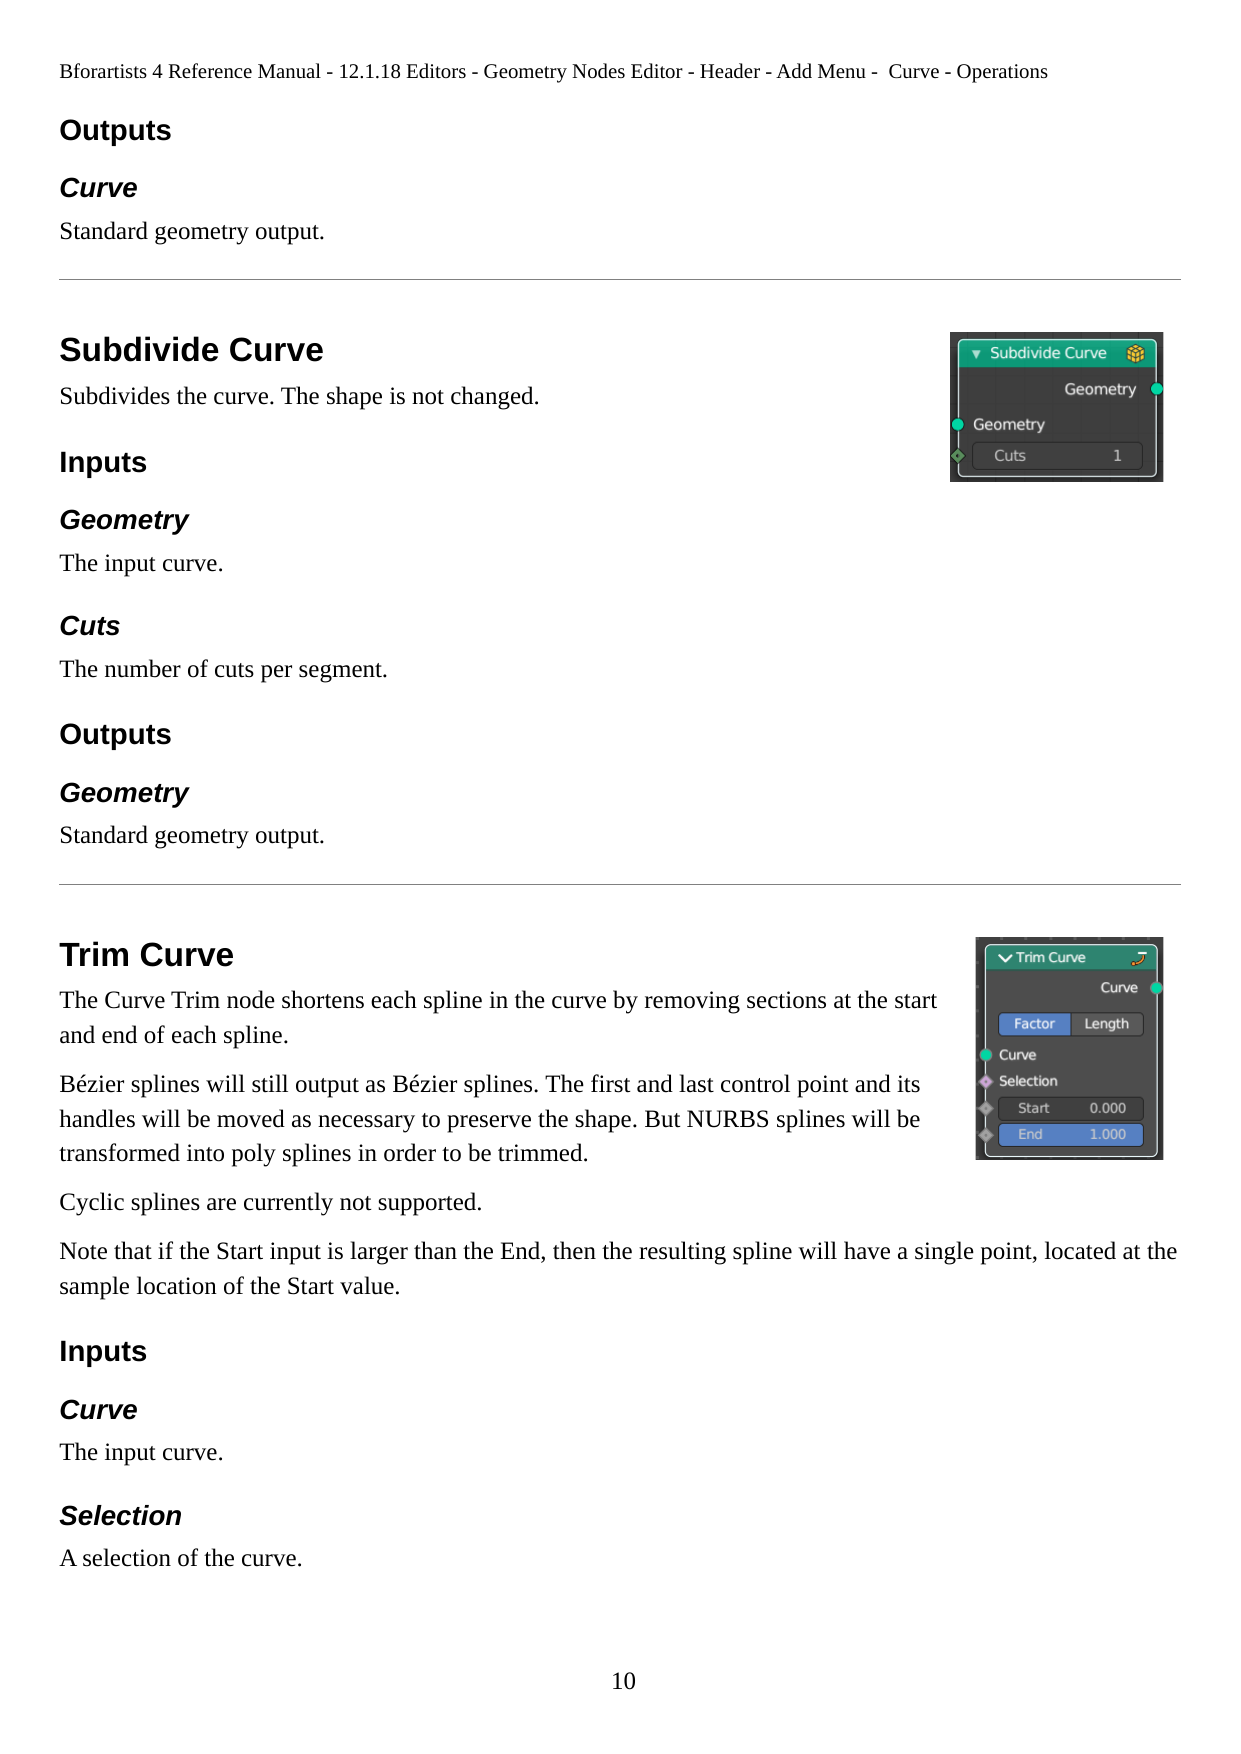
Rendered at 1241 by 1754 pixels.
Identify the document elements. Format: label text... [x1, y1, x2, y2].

subtitle Geometry [59, 503, 1181, 535]
text The Curve Trim node shortens each spline in the curve by removing sections at the start and end of each spline. [59, 986, 975, 1049]
subtitle Geometry [59, 776, 1181, 808]
subtitle Inputs [59, 1334, 1181, 1368]
subtitle Curve [59, 1393, 1181, 1425]
text Subdivides the curve. The shape is not changed. [59, 381, 950, 410]
text Bézier splines will still output as Bézier splines. The first and last control point and its handles will be moved as necessary to preserve the shape. But NURBS splines will be transformed into poly splines in order to be trimmed. [59, 1069, 1181, 1167]
picture [950, 332, 1164, 482]
text The number of cuts per segment. [59, 654, 1181, 682]
text A selection of the curve. [59, 1543, 1181, 1572]
subtitle Subdivide Curve [59, 330, 1181, 368]
subtitle Trim Curve [59, 934, 1181, 973]
subtitle Curve [59, 171, 1181, 203]
subtitle Outputs [59, 717, 1181, 751]
text The input curve. [59, 548, 1181, 576]
text Note that if the Start input is larger than the End, then the resulting spline will have a single point, located at the sample location of the Start value. [59, 1236, 1181, 1299]
text Cyclic splines are currently not supported. [59, 1187, 1181, 1216]
subtitle [1164, 444, 1181, 478]
subtitle Inputs [59, 444, 950, 478]
picture [975, 937, 1164, 1160]
text The input curve. [59, 1437, 1181, 1466]
text Standard geometry output. [59, 216, 1181, 244]
text Standard geometry output. [59, 820, 1181, 849]
subtitle Selection [59, 1499, 1181, 1531]
subtitle Outputs [59, 113, 1181, 146]
subtitle Cuts [59, 609, 1181, 641]
